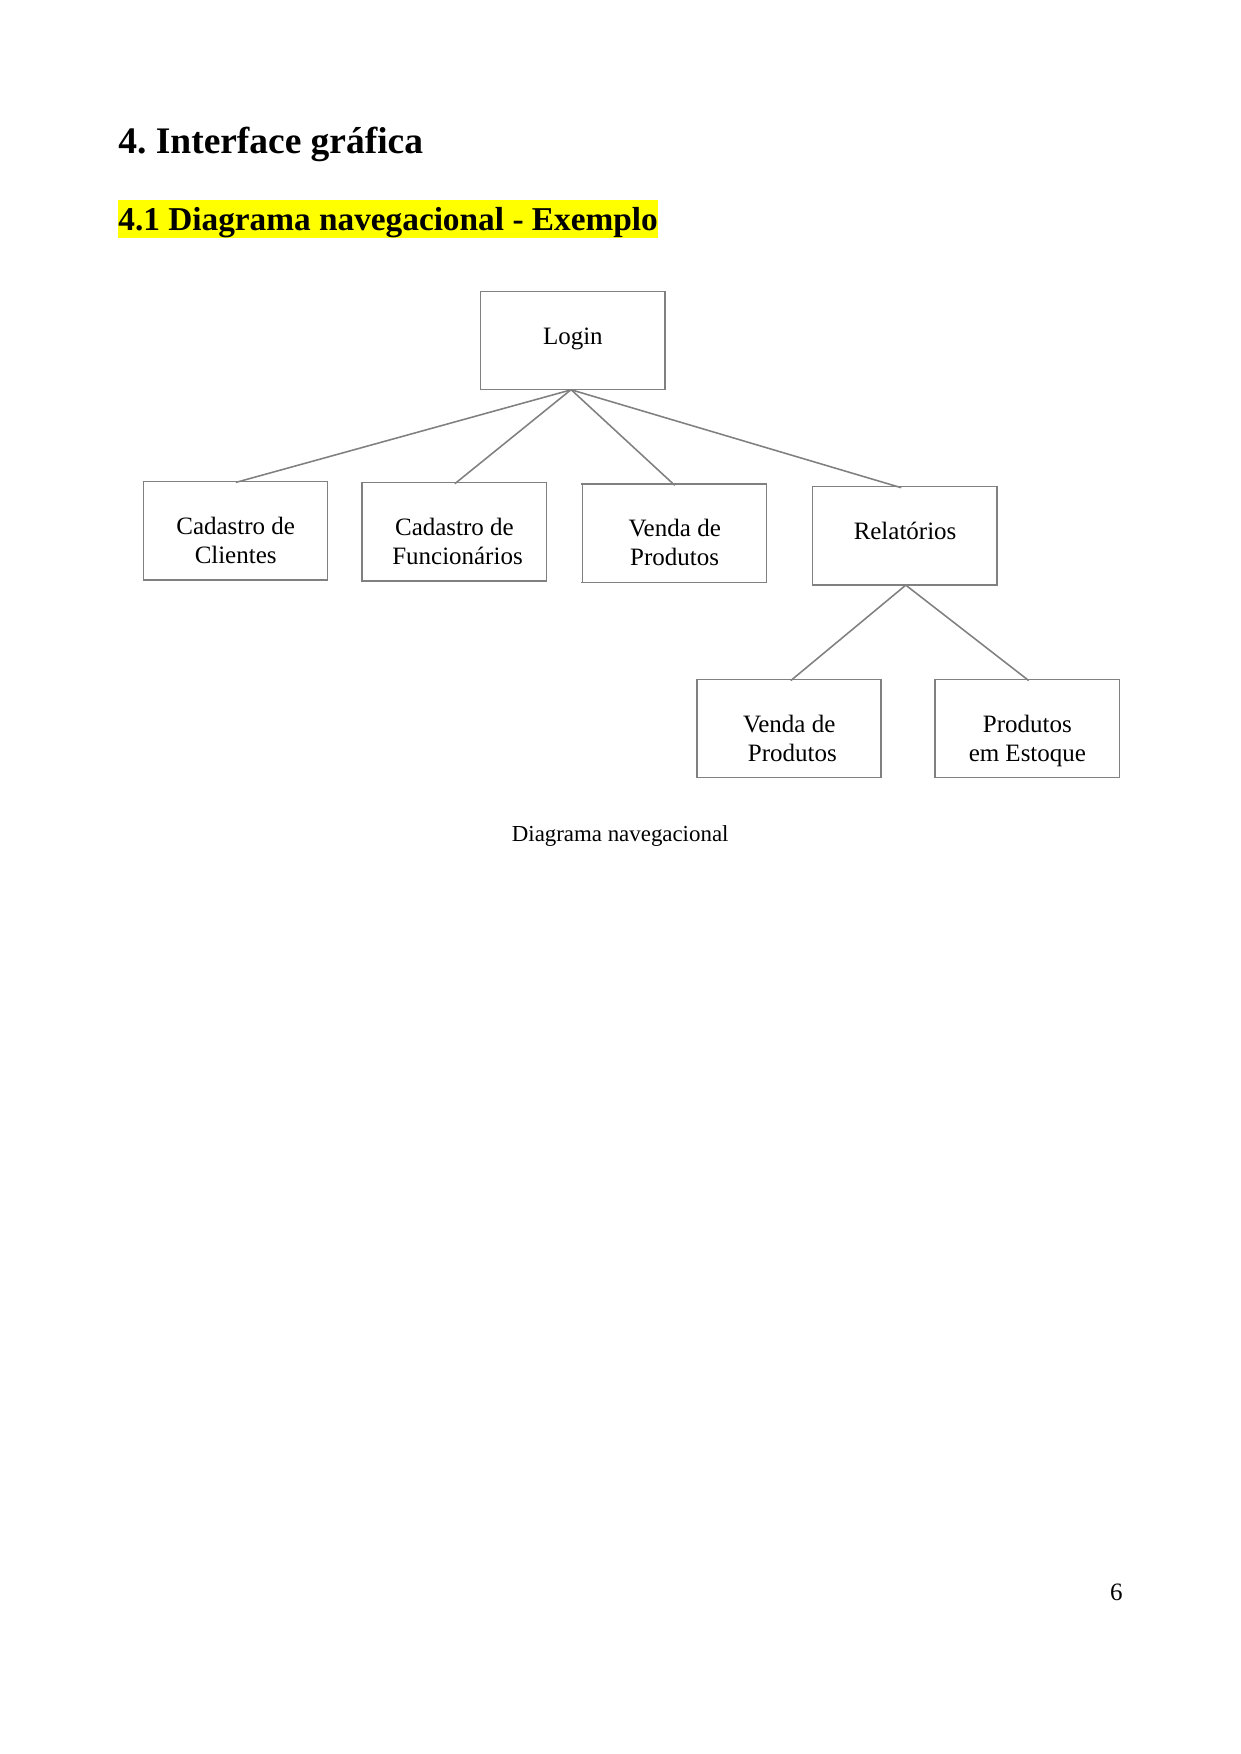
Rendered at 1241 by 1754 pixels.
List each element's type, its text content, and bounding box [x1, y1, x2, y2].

text Funcionários [363, 541, 546, 570]
text Login [481, 321, 664, 349]
text 4. Interface gráfica [118, 118, 1122, 161]
text Produtos [936, 709, 1118, 738]
text Clientes [144, 540, 327, 568]
text Cadastro de [363, 512, 546, 541]
text Produtos [583, 542, 766, 571]
text Diagrama navegacional [118, 820, 1122, 846]
text Cadastro de [144, 511, 327, 540]
text Venda de [698, 709, 880, 738]
text Produtos [698, 738, 880, 766]
text 4.1 Diagrama navegacional - Exemplo [118, 199, 1122, 238]
text em Estoque [936, 738, 1118, 766]
text Venda de [583, 513, 766, 542]
text Relatórios [813, 516, 996, 545]
